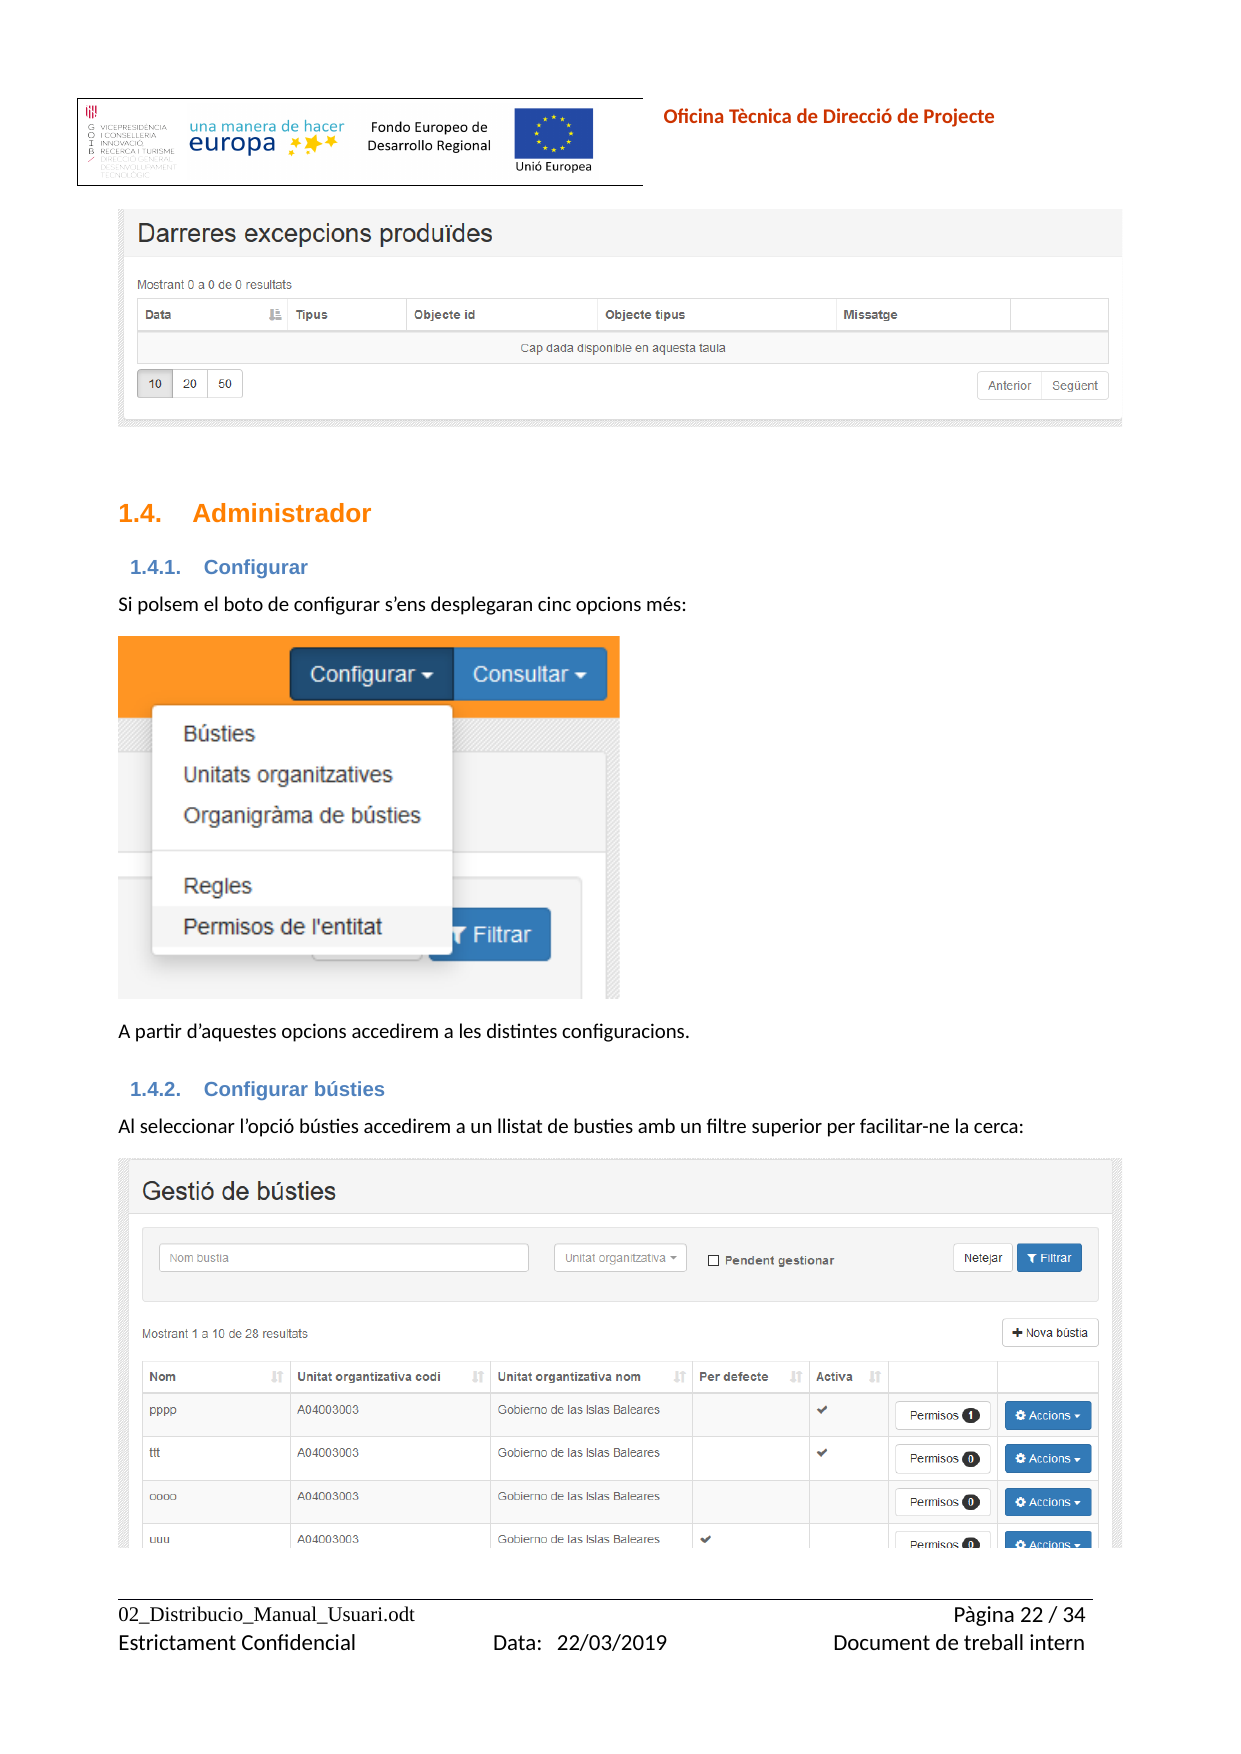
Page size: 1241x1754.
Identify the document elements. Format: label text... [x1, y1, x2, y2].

picture [118, 636, 620, 999]
subtitle Configurar bústies [130, 1078, 1122, 1101]
subtitle Configurar [130, 555, 1122, 578]
text Al seleccionar l’opció bústies accedirem a un llistat de busties amb un filtre superior per facilitar-ne la cerca: [118, 1113, 1122, 1139]
text Si polsem el boto de configurar s’ens desplegaran cinc opcions més: [118, 591, 1122, 616]
picture [118, 209, 1123, 427]
text A partir d’aquestes opcions accedirem a les distintes configuracions. [118, 1018, 1122, 1043]
picture [82, 103, 181, 180]
picture [118, 1158, 1123, 1548]
subtitle Administrador [118, 498, 1122, 528]
picture [187, 103, 599, 180]
